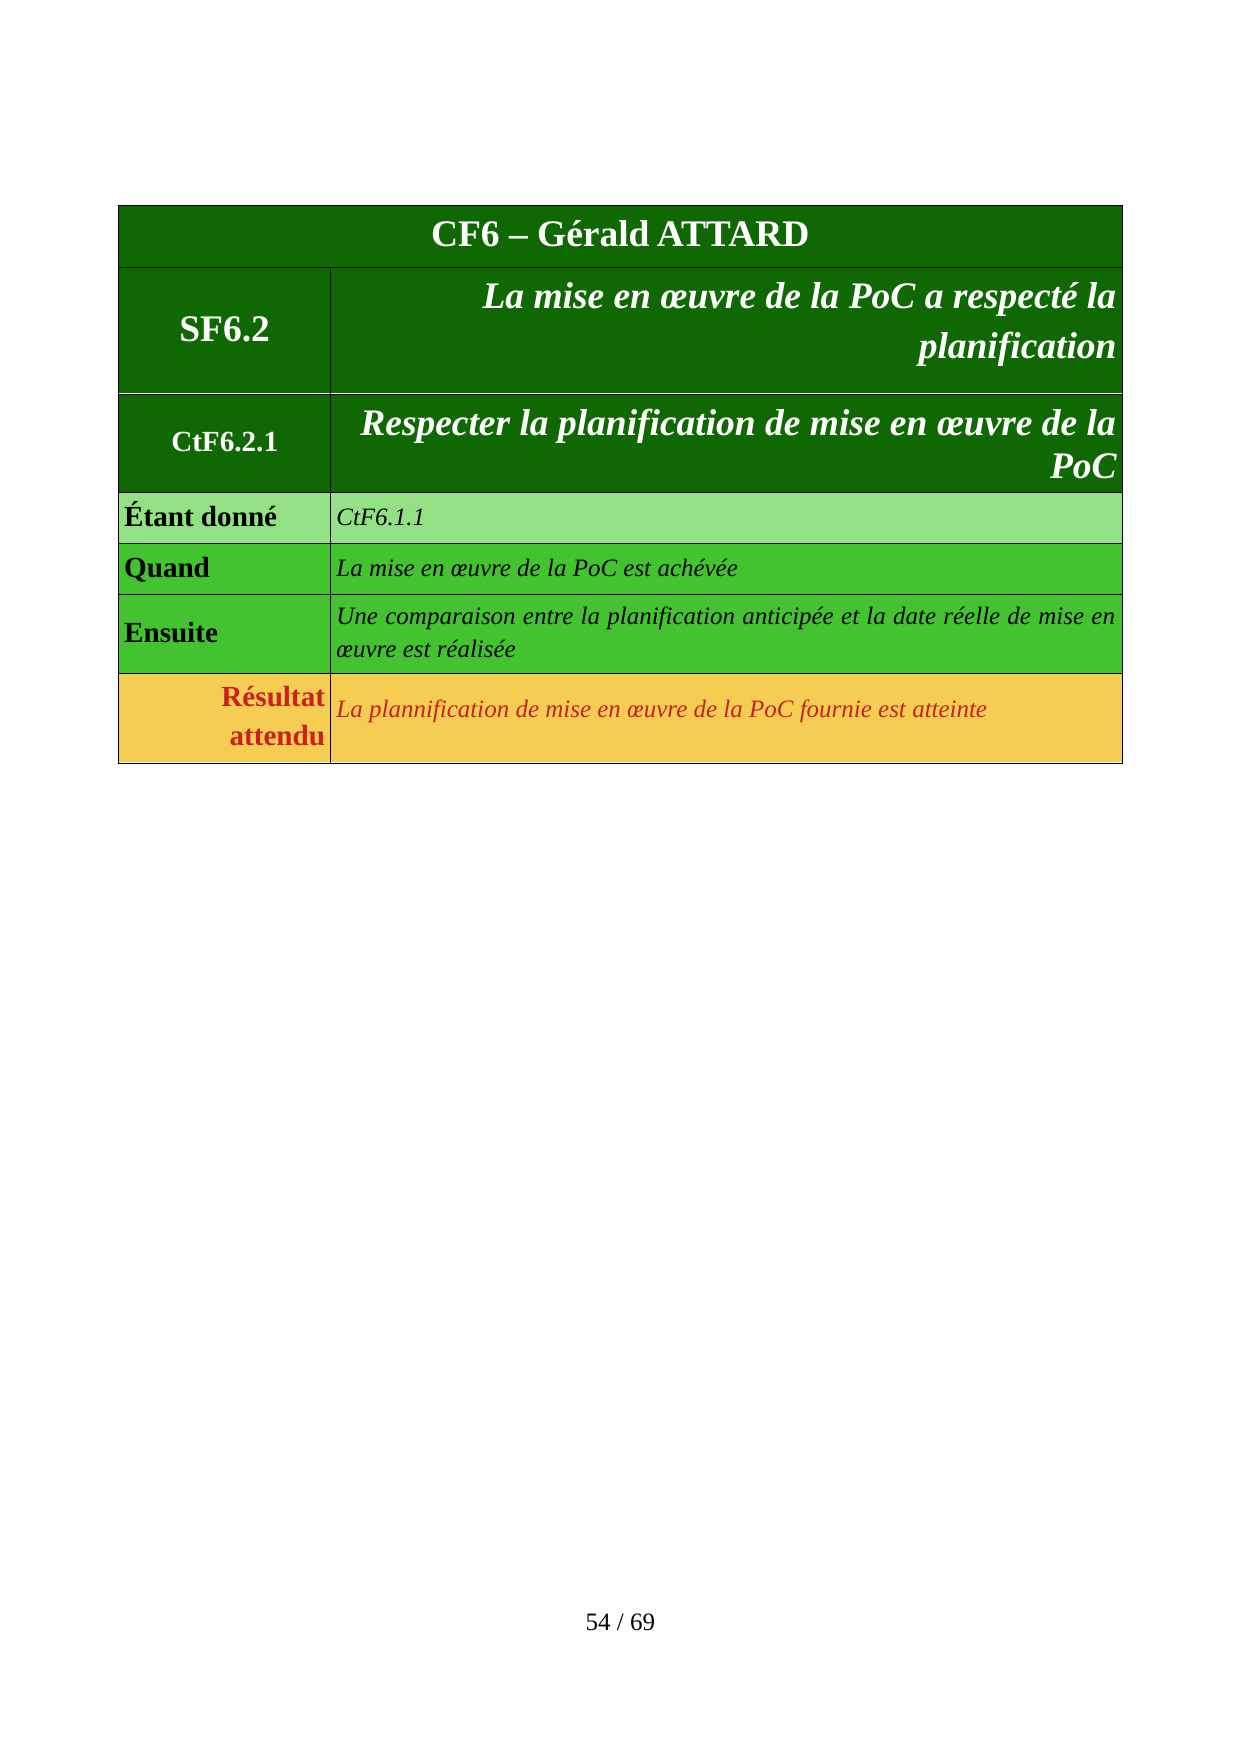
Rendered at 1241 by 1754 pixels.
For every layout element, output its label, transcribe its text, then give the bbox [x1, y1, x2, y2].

table_cell La mise en œuvre de la PoC est achévée [331, 544, 1122, 594]
table_cell CtF6.2.1 [119, 395, 330, 492]
table_cell SF6.2 [119, 268, 330, 393]
table_header CF6 – Gérald ATTARD [119, 206, 1122, 267]
table_cell Étant donné [119, 493, 330, 543]
table_cell Ensuite [119, 595, 330, 673]
table_cell La plannification de mise en œuvre de la PoC fournie est atteinte [331, 674, 1122, 762]
table_cell Résultat attendu [119, 674, 330, 762]
table_cell Respecter la planification de mise en œuvre de la PoC [331, 395, 1122, 492]
table_cell Une comparaison entre la planification anticipée et la date réelle de mise en œuvre est réalisée [331, 595, 1122, 673]
table_cell Quand [119, 544, 330, 594]
table_cell CtF6.1.1 [331, 493, 1122, 543]
table_cell La mise en œuvre de la PoC a respecté la planification [331, 268, 1122, 393]
